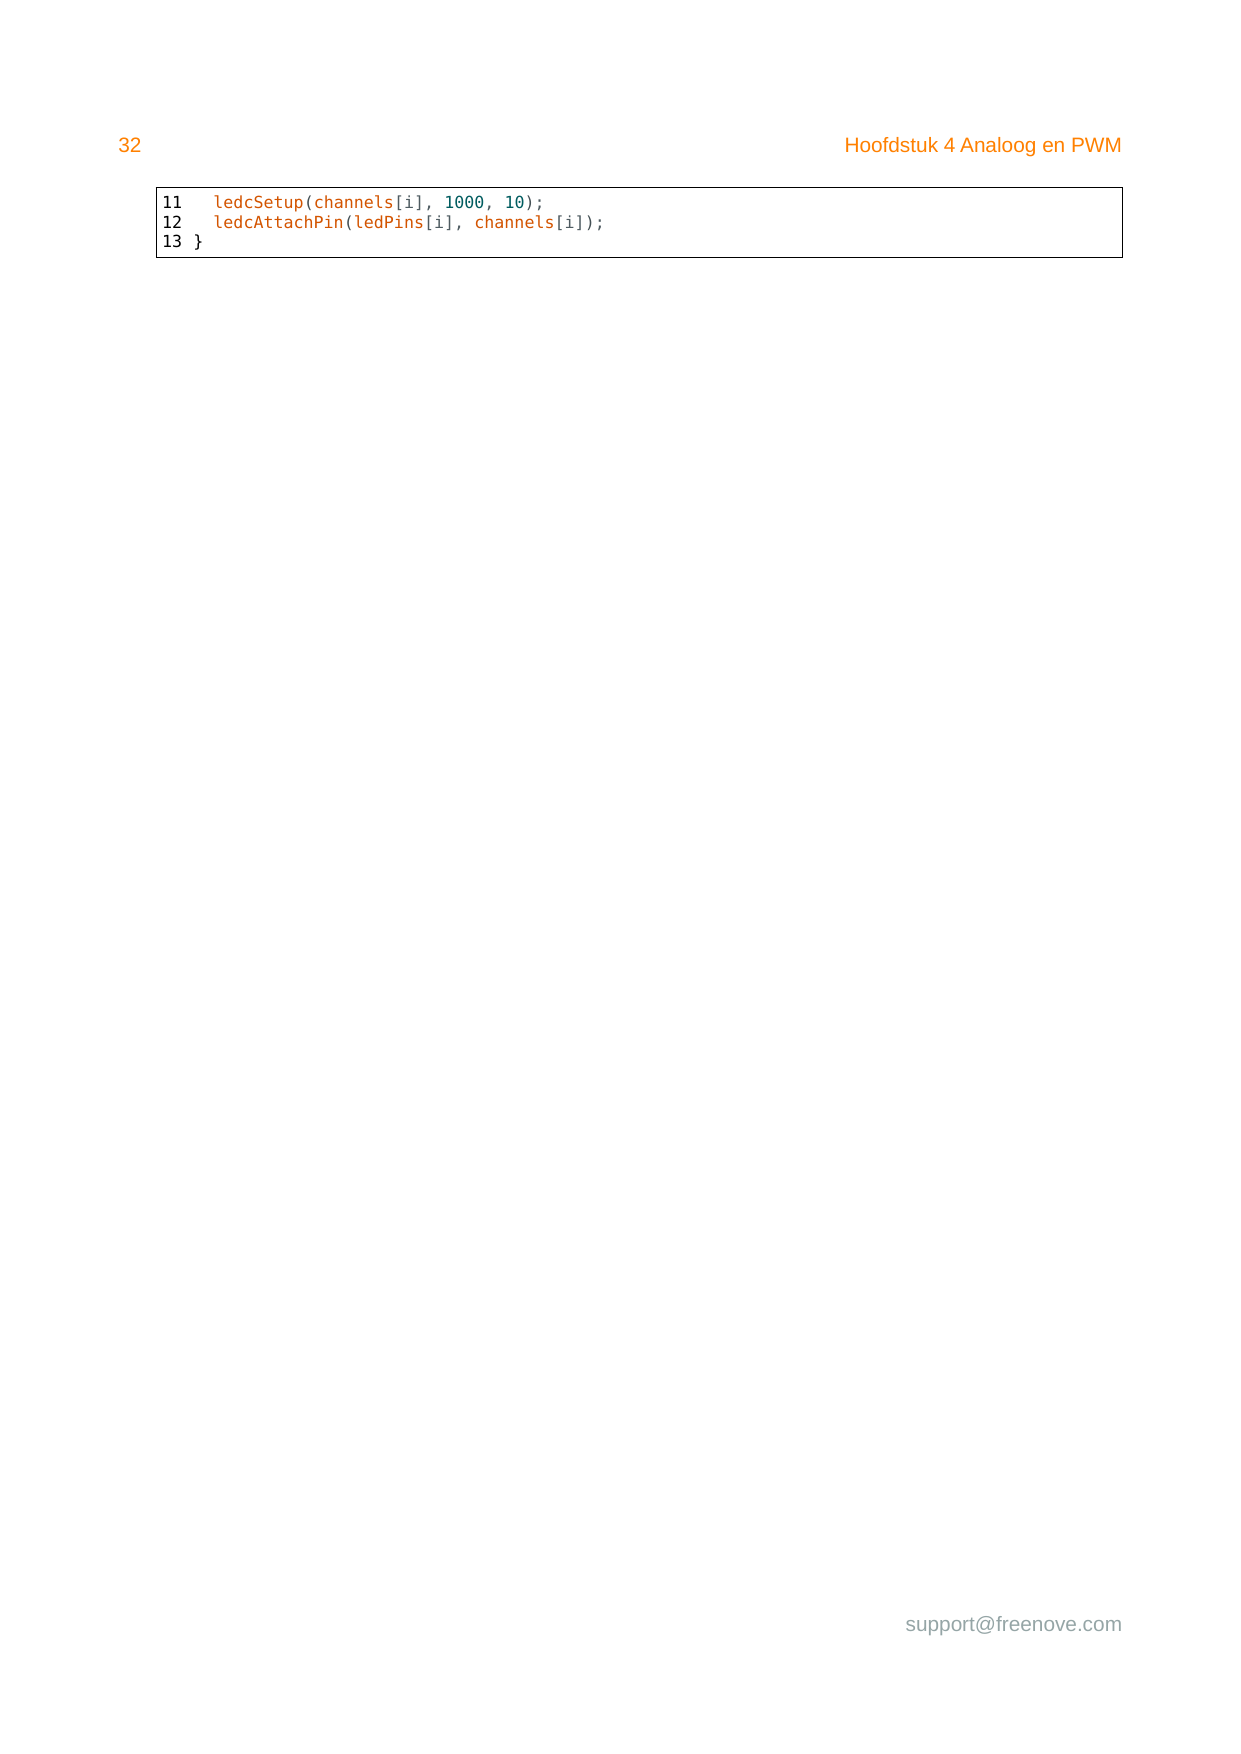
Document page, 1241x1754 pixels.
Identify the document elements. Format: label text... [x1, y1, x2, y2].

list ledcSetup(channels[i], 1000, 10); [157, 188, 1122, 206]
list ledcAttachPin(ledPins[i], channels[i]); [544, 206, 1122, 226]
list } [157, 226, 1122, 257]
